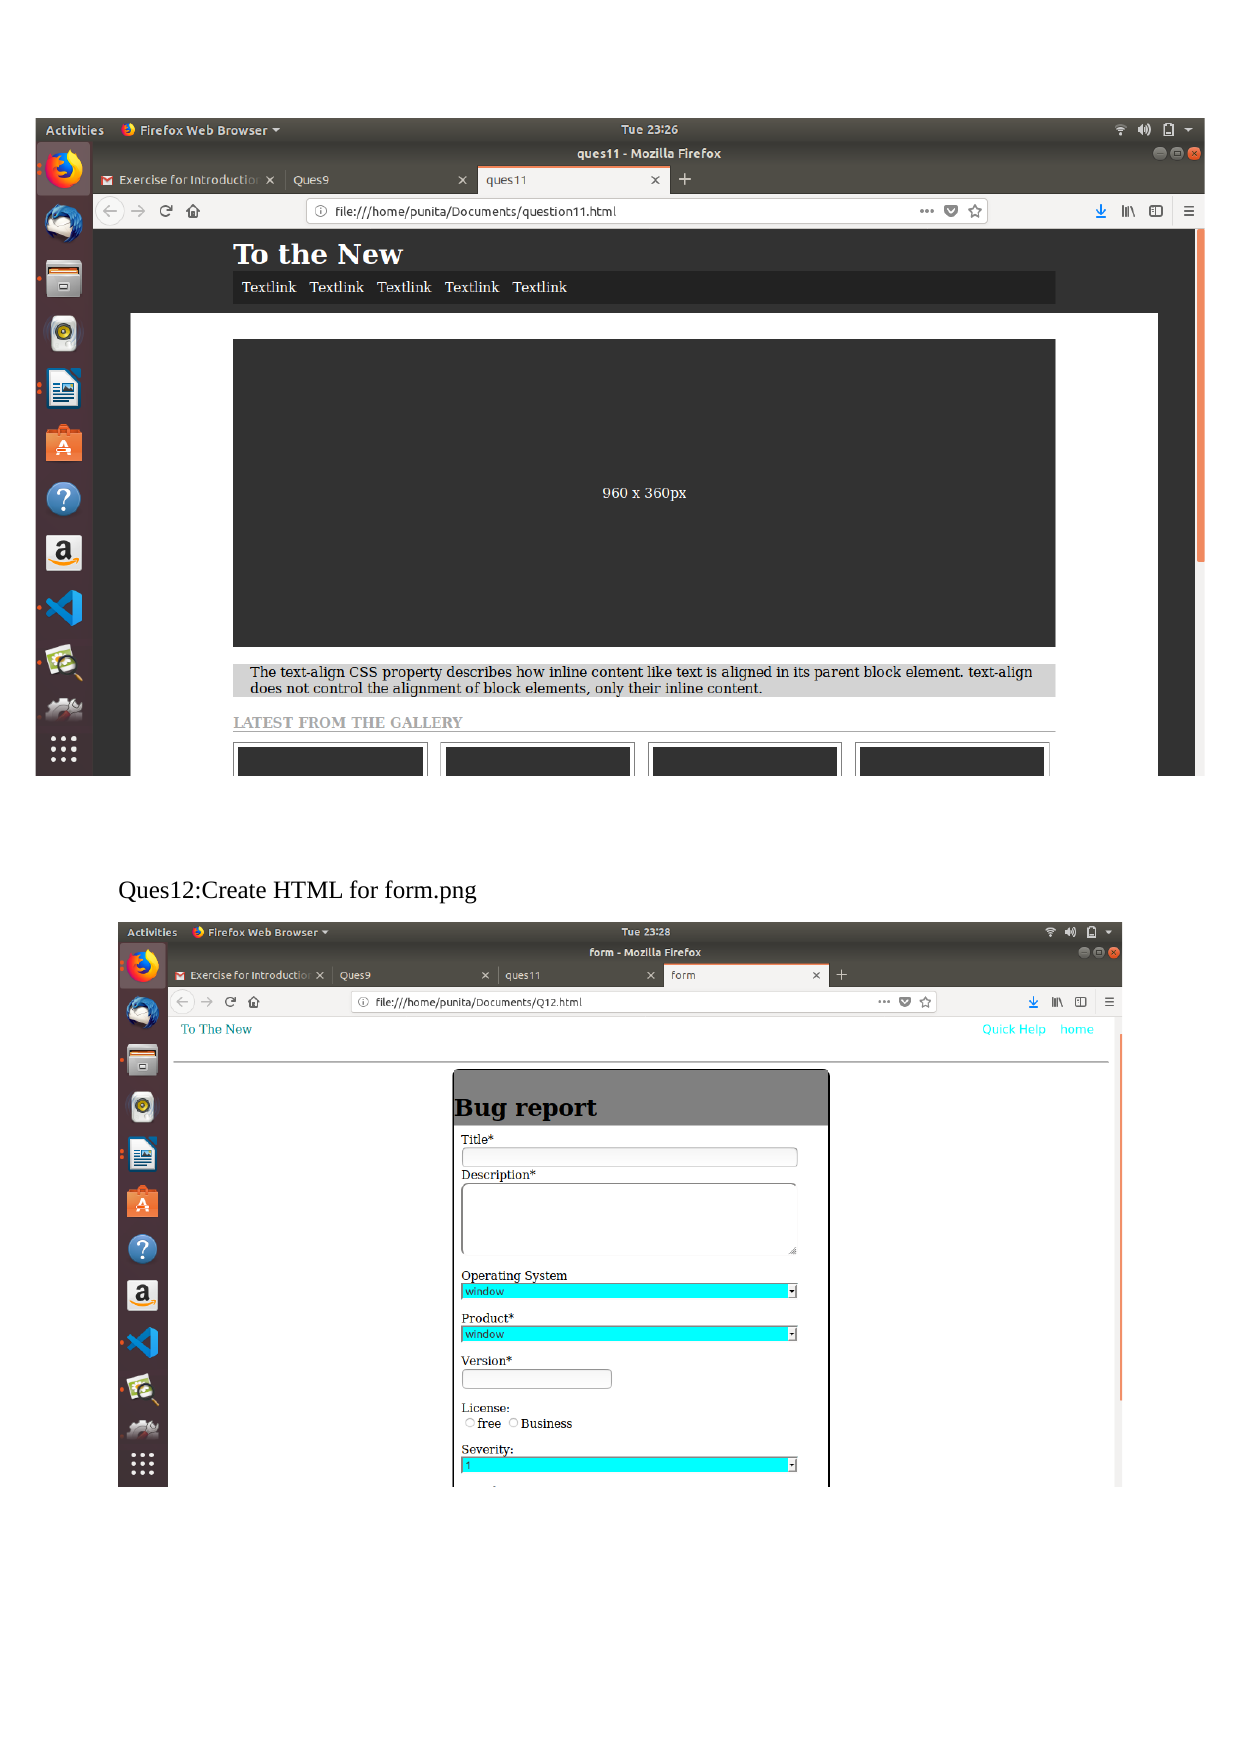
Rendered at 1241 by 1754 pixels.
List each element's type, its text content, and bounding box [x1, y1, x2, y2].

text Ques12:Create HTML for form.png [118, 875, 1122, 903]
picture [118, 922, 1123, 1487]
picture [35, 118, 1205, 776]
